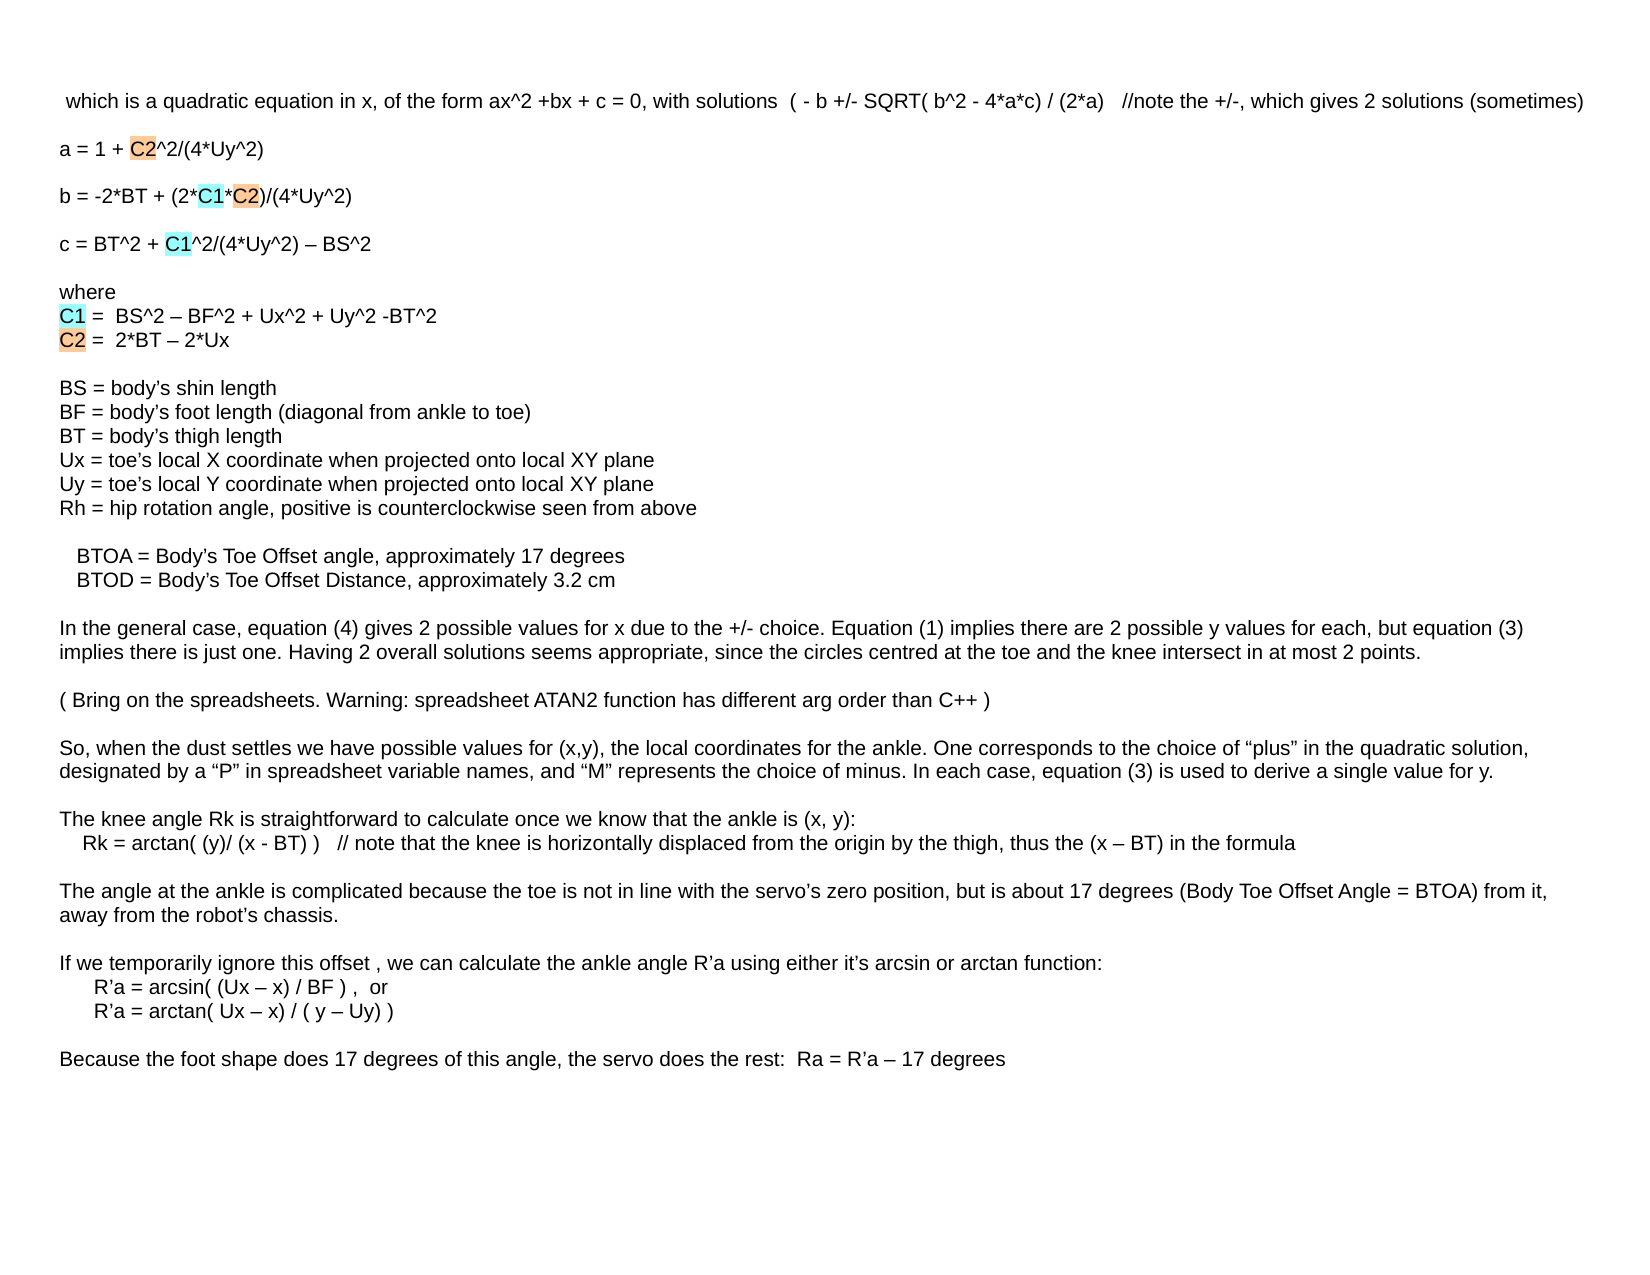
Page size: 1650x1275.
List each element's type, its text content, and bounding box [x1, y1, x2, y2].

text C2 = 2*BT – 2*Ux [59, 328, 1591, 352]
text So, when the dust settles we have possible values for (x,y), the local coordinates for the ankle. One corresponds to the choice of “plus” in the quadratic solution, designated by a “P” in spreadsheet variable names, and “M” represents the choice of minus. In each case, equation (3) is used to derive a single value for y. [59, 735, 1591, 783]
text BF = body’s foot length (diagonal from ankle to toe) [59, 400, 1591, 424]
text C1 = BS^2 – BF^2 + Ux^2 + Uy^2 -BT^2 [59, 304, 1591, 328]
text where [59, 280, 1591, 304]
text Rh = hip rotation angle, positive is counterclockwise seen from above [59, 496, 1591, 520]
text Because the foot shape does 17 degrees of this angle, the servo does the rest: Ra = R’a – 17 degrees [59, 1047, 1591, 1071]
text BTOA = Body’s Toe Offset angle, approximately 17 degrees [59, 544, 1591, 568]
text ( Bring on the spreadsheets. Warning: spreadsheet ATAN2 function has different arg order than C++ ) [59, 687, 1591, 711]
text BT = body’s thigh length [59, 424, 1591, 448]
text a = 1 + C2^2/(4*Uy^2) [59, 136, 1591, 160]
text R’a = arctan( Ux – x) / ( y – Uy) ) [59, 999, 1591, 1023]
text Rk = arctan( (y)/ (x - BT) ) // note that the knee is horizontally displaced from the origin by the thigh, thus the (x – BT) in the formula [59, 831, 1591, 855]
text Uy = toe’s local Y coordinate when projected onto local XY plane [59, 472, 1591, 496]
text R’a = arcsin( (Ux – x) / BF ) , or [59, 975, 1591, 999]
text In the general case, equation (4) gives 2 possible values for x due to the +/- choice. Equation (1) implies there are 2 possible y values for each, but equation (3) implies there is just one. Having 2 overall solutions seems appropriate, since the circles centred at the toe and the knee intersect in at most 2 points. [59, 616, 1591, 663]
text If we temporarily ignore this offset , we can calculate the ankle angle R’a using either it’s arcsin or arctan function: [59, 951, 1591, 975]
text BTOD = Body’s Toe Offset Distance, approximately 3.2 cm [59, 568, 1591, 592]
text Ux = toe’s local X coordinate when projected onto local XY plane [59, 448, 1591, 472]
text The angle at the ankle is complicated because the toe is not in line with the servo’s zero position, but is about 17 degrees (Body Toe Offset Angle = BTOA) from it, away from the robot’s chassis. [59, 879, 1591, 927]
text The knee angle Rk is straightforward to calculate once we know that the ankle is (x, y): [59, 807, 1591, 831]
text BS = body’s shin length [59, 376, 1591, 400]
text which is a quadratic equation in x, of the form ax^2 +bx + c = 0, with solutions ( - b +/- SQRT( b^2 - 4*a*c) / (2*a) //note the +/-, which gives 2 solutions (sometimes) [59, 88, 1591, 112]
text c = BT^2 + C1^2/(4*Uy^2) – BS^2 [59, 232, 1591, 256]
text b = -2*BT + (2*C1*C2)/(4*Uy^2) [59, 184, 1591, 208]
